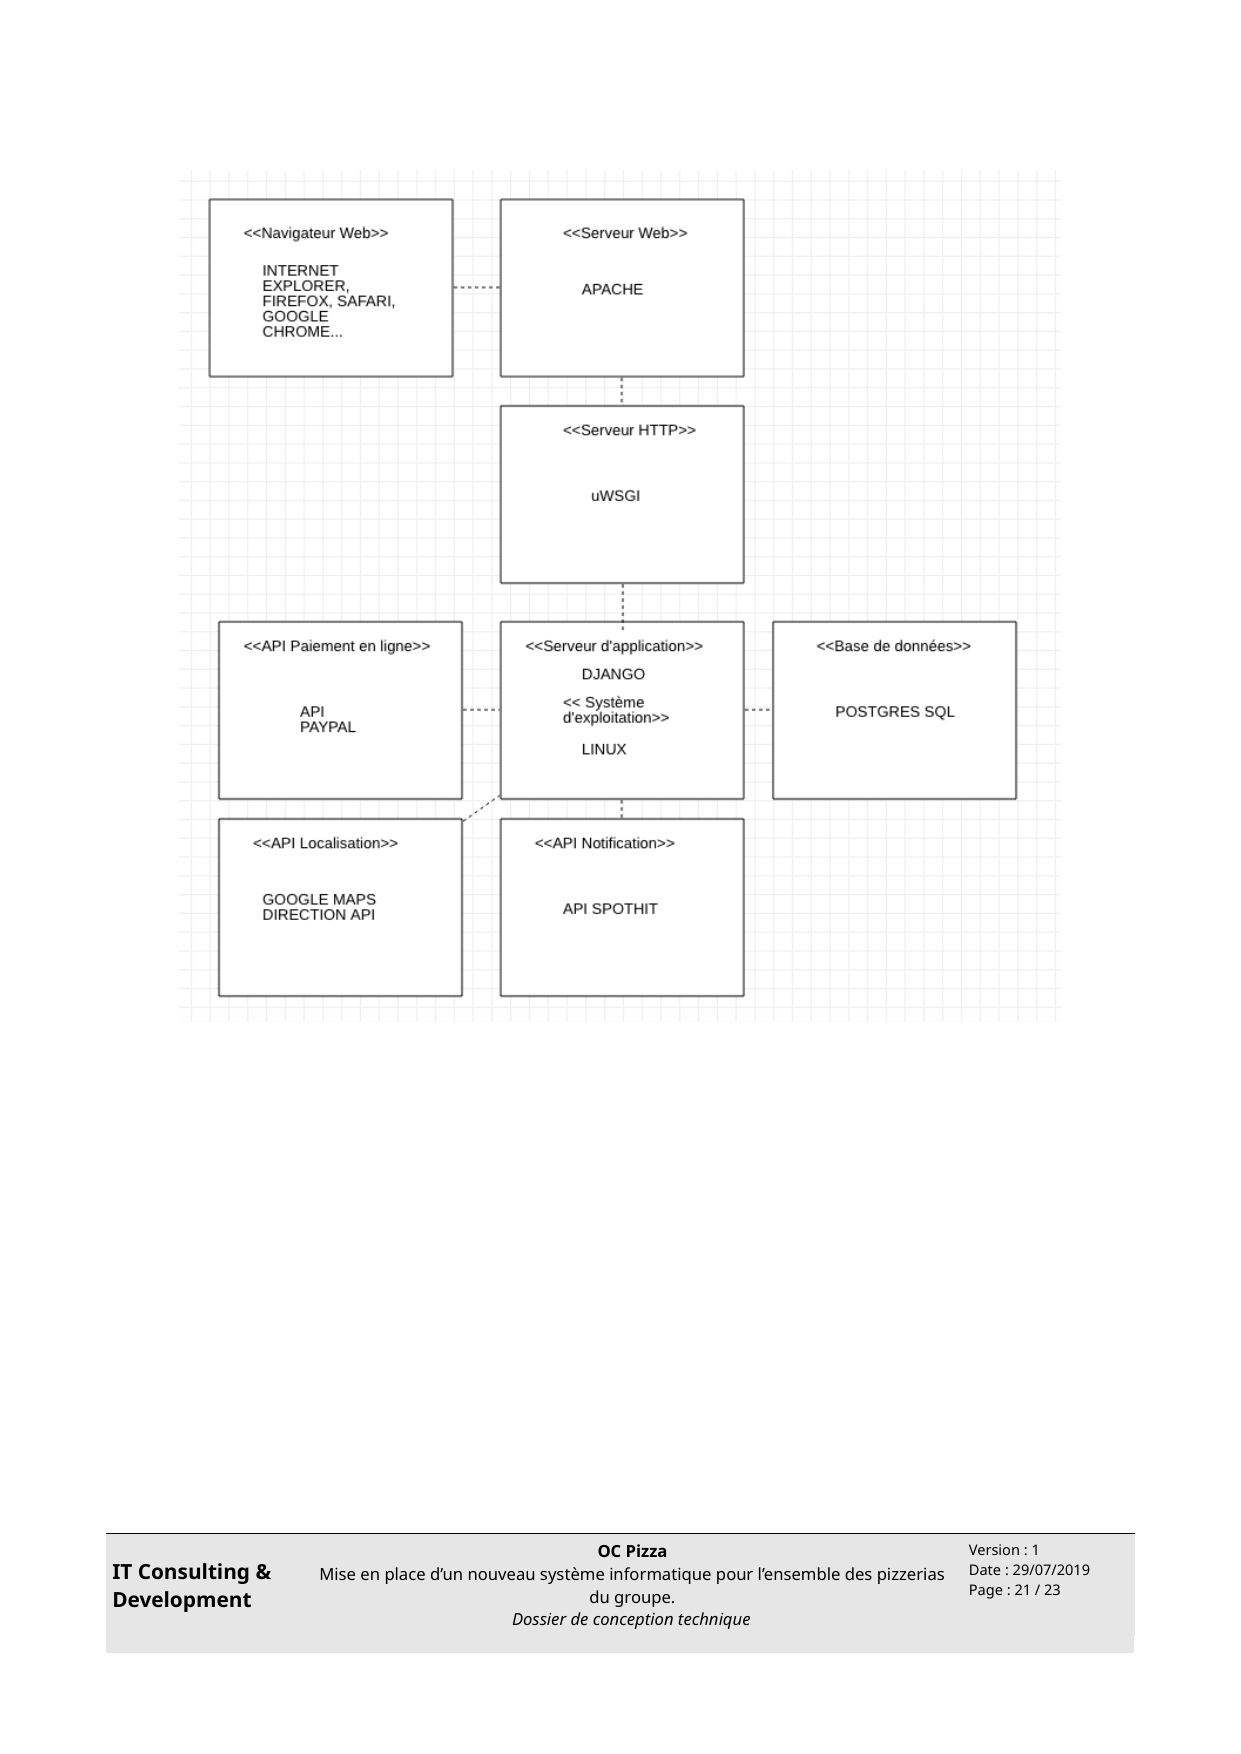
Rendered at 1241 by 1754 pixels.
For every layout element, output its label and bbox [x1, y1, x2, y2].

picture [178, 170, 1062, 1022]
